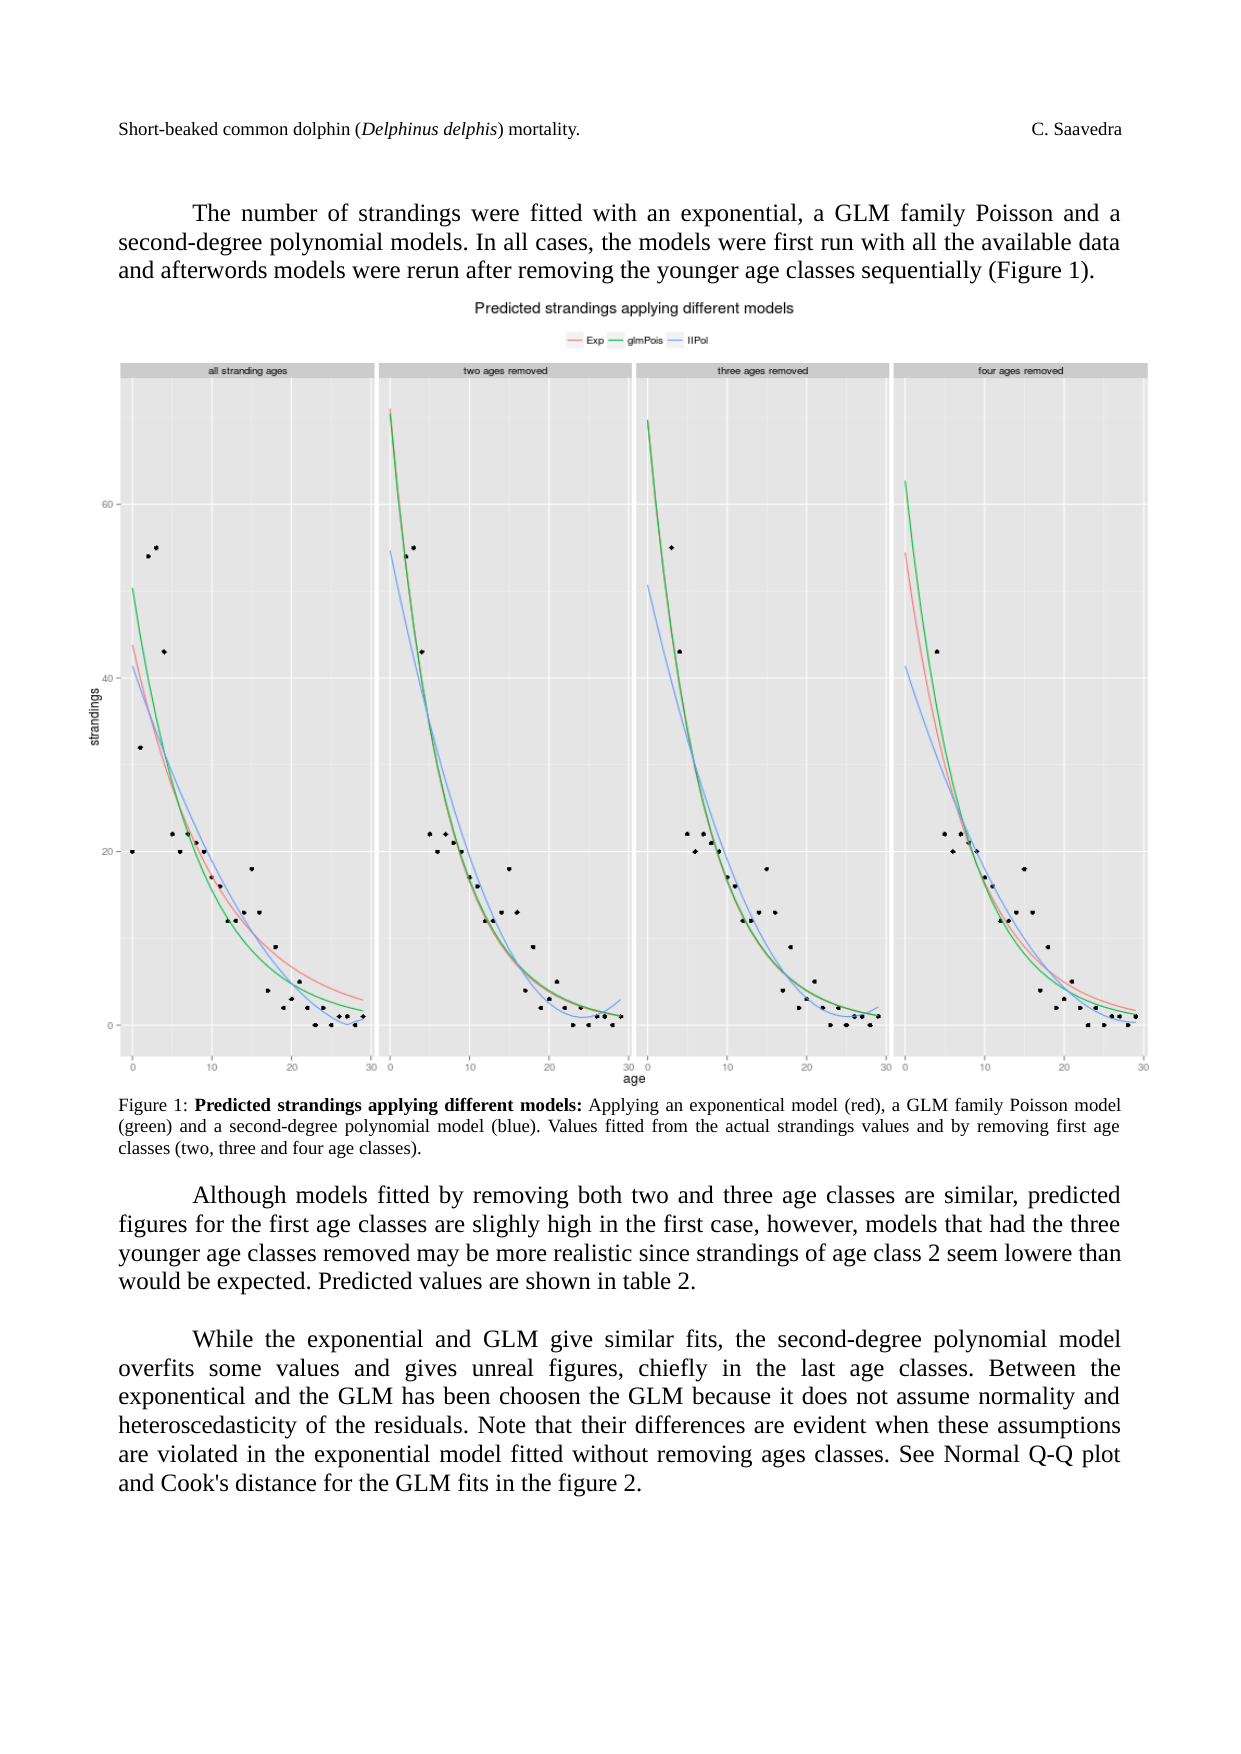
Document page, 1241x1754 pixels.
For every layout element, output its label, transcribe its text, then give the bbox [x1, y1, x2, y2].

text While the exponential and GLM give similar fits, the second-degree polynomial model overfits some values and gives unreal figures, chiefly in the last age classes. Between the exponentical and the GLM has been choosen the GLM because it does not assume normality and heteroscedasticity of the residuals. Note that their differences are evident when these assumptions are violated in the exponential model fitted without removing ages classes. See Normal Q-Q plot and Cook's distance for the GLM fits in the figure 2. [118, 1324, 1122, 1496]
text Figure 1: Predicted strandings applying different models: Applying an exponentical model (red), a GLM family Poisson model (green) and a second-degree polynomial model (blue). Values fitted from the actual strandings values and by removing first age classes (two, three and four age classes). [118, 1094, 1122, 1158]
text The number of strandings were fitted with an exponential, a GLM family Poisson and a second-degree polynomial models. In all cases, the models were first run with all the available data and afterwords models were rerun after removing the younger age classes sequentially (Figure 1). [118, 198, 1122, 284]
text Although models fitted by removing both two and three age classes are similar, predicted figures for the first age classes are slighly high in the first case, however, models that had the three younger age classes removed may be more realistic since strandings of age class 2 seem lowere than would be expected. Predicted values are shown in table 2. [118, 1180, 1122, 1295]
picture [77, 284, 1163, 1094]
